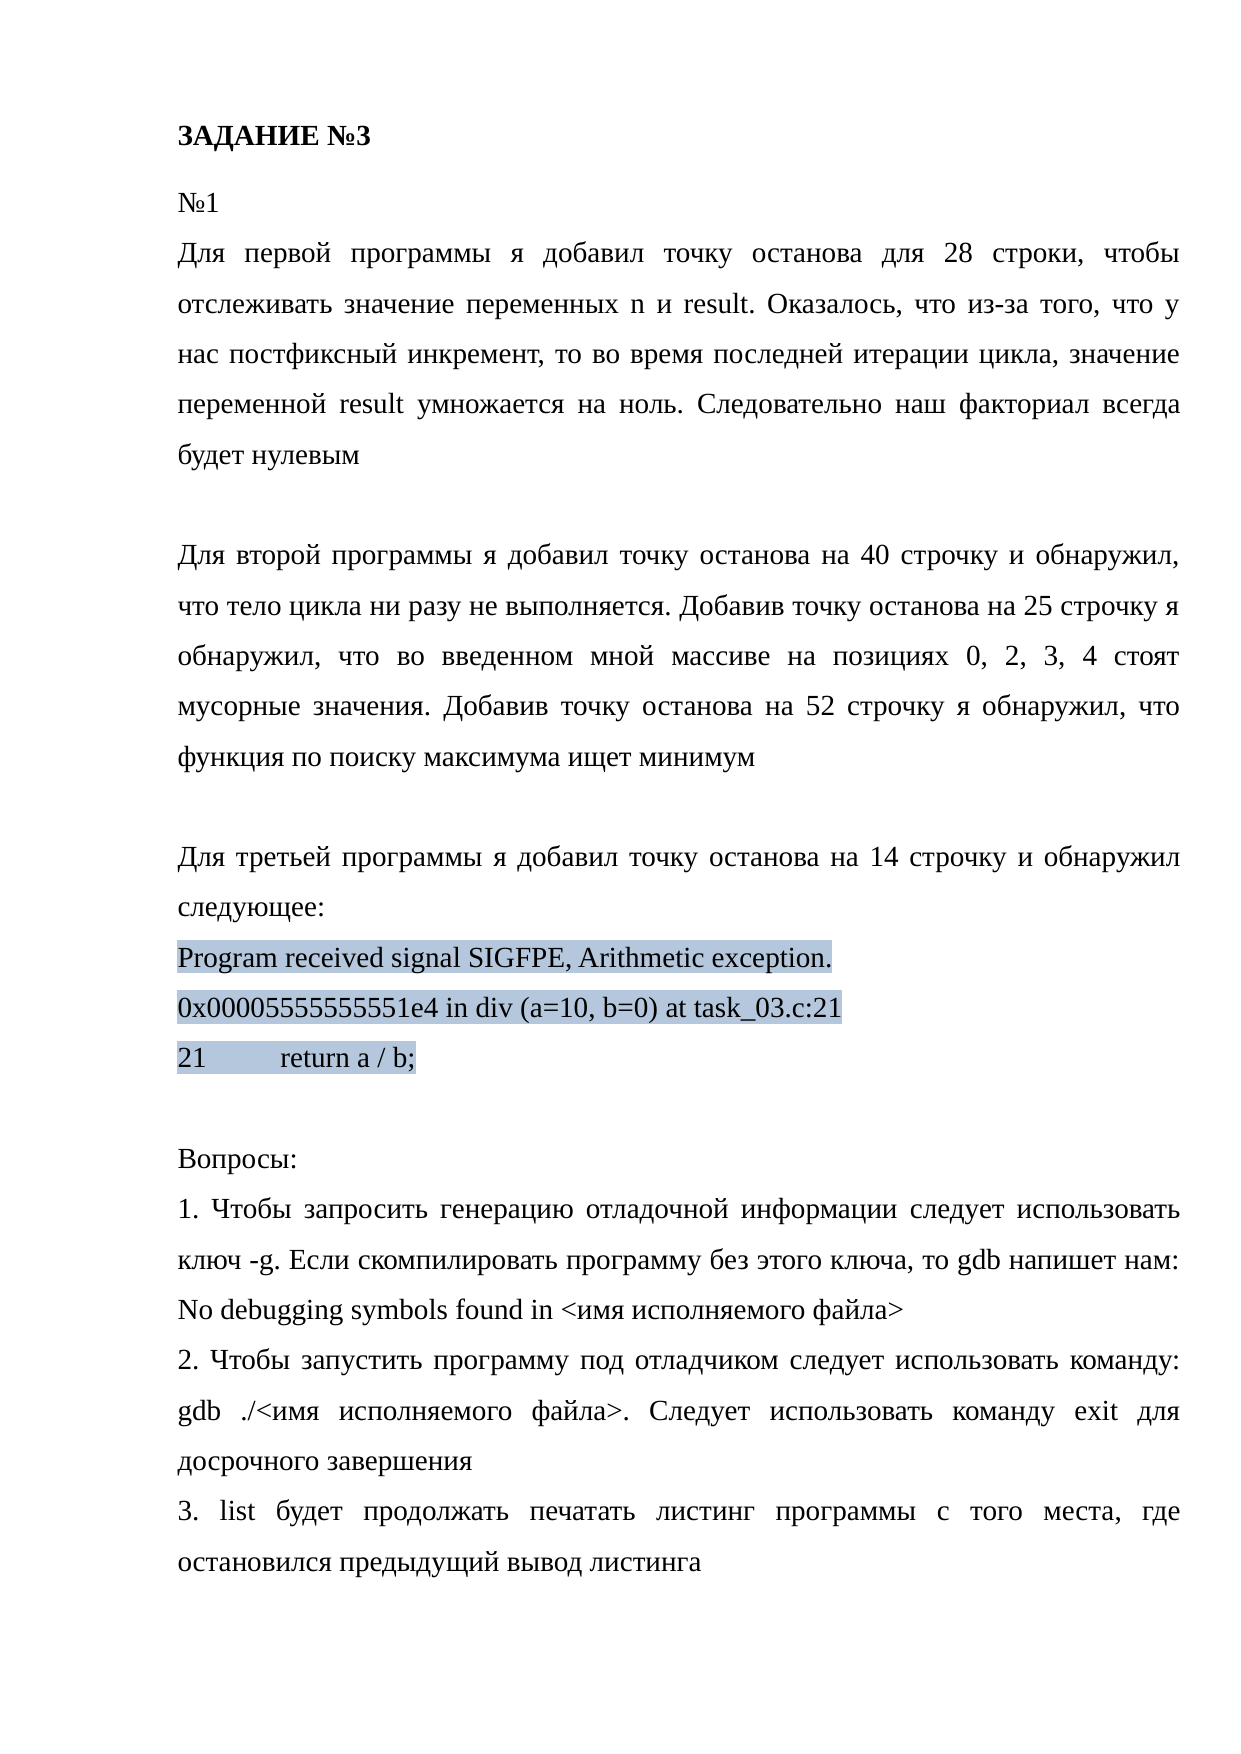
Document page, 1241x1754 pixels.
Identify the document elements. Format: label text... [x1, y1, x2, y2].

text 1. Чтобы запросить генерацию отладочной информации следует использовать ключ -g. Если скомпилировать программу без этого ключа, то gdb напишет нам: No debugging symbols found in <имя исполняемого файла> [177, 1191, 1181, 1326]
text Для третьей программы я добавил точку останова на 14 строчку и обнаружил следующее: [177, 839, 1181, 923]
text Program received signal SIGFPE, Arithmetic exception. [177, 940, 1181, 973]
text 2. Чтобы запустить программу под отладчиком следует использовать команду: gdb ./<имя исполняемого файла>. Следует использовать команду exit для досрочного завершения [177, 1342, 1181, 1477]
text 3. list будет продолжать печатать листинг программы с того места, где остановился предыдущий вывод листинга [177, 1493, 1181, 1577]
text Для второй программы я добавил точку останова на 40 строчку и обнаружил, что тело цикла ни разу не выполняется. Добавив точку останова на 25 строчку я обнаружил, что во введенном мной массиве на позициях 0, 2, 3, 4 стоят мусорные значения. Добавив точку останова на 52 строчку я обнаружил, что функция по поиску максимума ищет минимум [177, 537, 1181, 772]
text Вопросы: [177, 1141, 1181, 1175]
text Для первой программы я добавил точку останова для 28 строки, чтобы отслеживать значение переменных n и result. Оказалось, что из-за того, что у нас постфиксный инкремент, то во время последней итерации цикла, значение переменной result умножается на ноль. Следовательно наш факториал всегда будет нулевым [177, 236, 1181, 470]
text 21 return a / b; [177, 1041, 1181, 1074]
text ЗАДАНИЕ №3 [177, 118, 1181, 152]
text №1 [177, 185, 1181, 219]
text 0x00005555555551e4 in div (a=10, b=0) at task_03.c:21 [177, 990, 1181, 1024]
